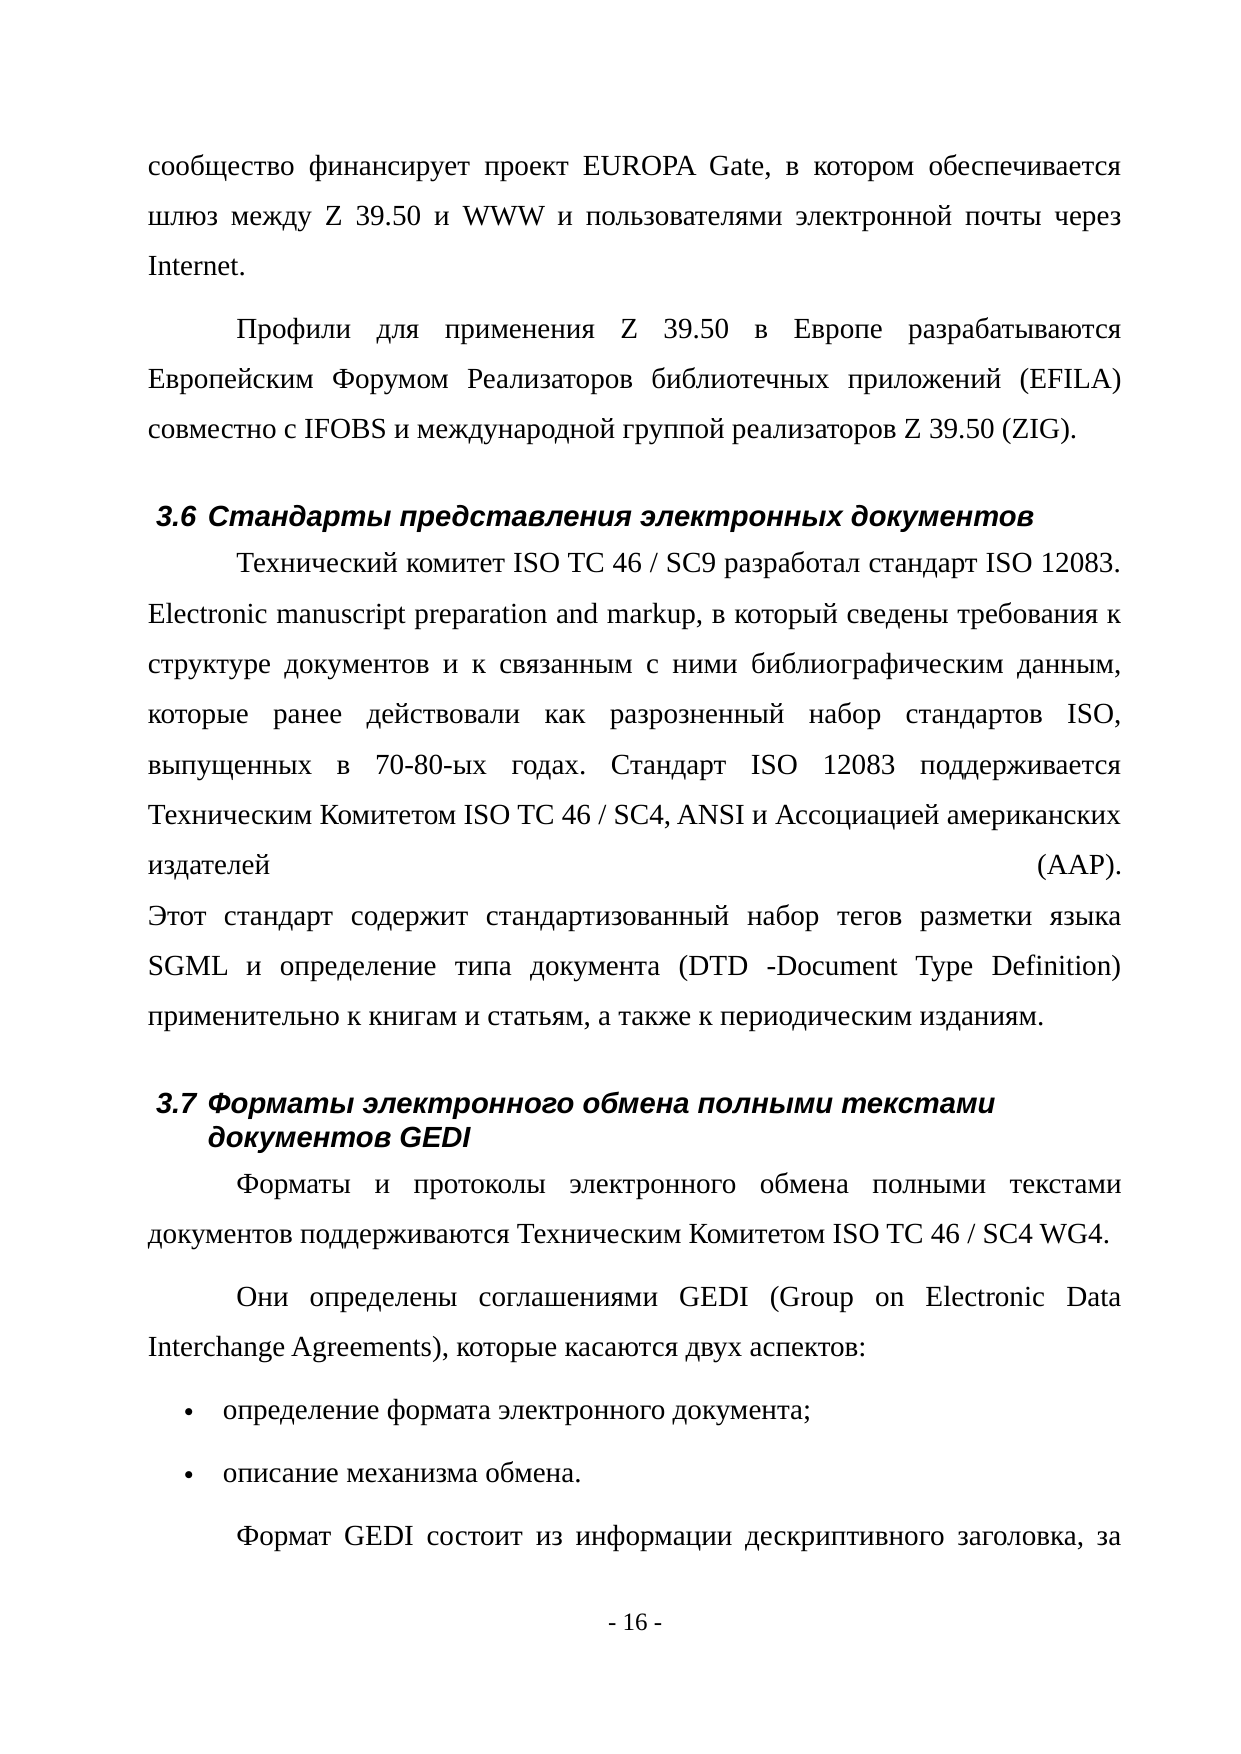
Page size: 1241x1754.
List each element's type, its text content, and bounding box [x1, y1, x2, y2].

text Технический комитет ISO TC 46 / SC9 разработал стандарт ISO 12083. Electronic manuscript preparation and markup, в который сведены требования к структуре документов и к связанным с ними библиографическим данным, которые ранее действовали как разрозненный набор стандартов ISO, выпущенных в 70-80-ых годах. Стандарт ISO 12083 поддерживается Техническим Комитетом ISO TC 46 / SC4, ANSI и Ассоциацией американских издателей (AAP). Этот стандарт содержит стандартизованный набор тегов разметки языка SGML и определение типа документа (DTD -Document Type Definition) применительно к книгам и статьям, а также к периодическим изданиям. [148, 546, 1122, 1032]
text сообщество финансирует проект EUROPA Gate, в котором обеспечивается шлюз между Z 39.50 и WWW и пользователями электронной почты через Internet. [148, 148, 1122, 282]
text Они определены соглашениями GEDI (Group on Electronic Data Interchange Agreements), которые касаются двух аспектов: [148, 1279, 1122, 1363]
subtitle Стандарты представления электронных документов [148, 499, 1122, 533]
list описание механизма обмена. [185, 1455, 1122, 1488]
text Профили для применения Z 39.50 в Европе разрабатываются Европейским Форумом Реализаторов библиотечных приложений (EFILA) совместно с IFOBS и международной группой реализаторов Z 39.50 (ZIG). [148, 311, 1122, 445]
text Форматы и протоколы электронного обмена полными текстами документов поддерживаются Техническим Комитетом ISO TC 46 / SC4 WG4. [148, 1166, 1122, 1249]
subtitle Форматы электронного обмена полными текстами документов GEDI [148, 1086, 1122, 1153]
text Формат GEDI состоит из информации дескриптивного заголовка, за [148, 1518, 1122, 1551]
list определение формата электронного документа; [185, 1392, 1122, 1426]
